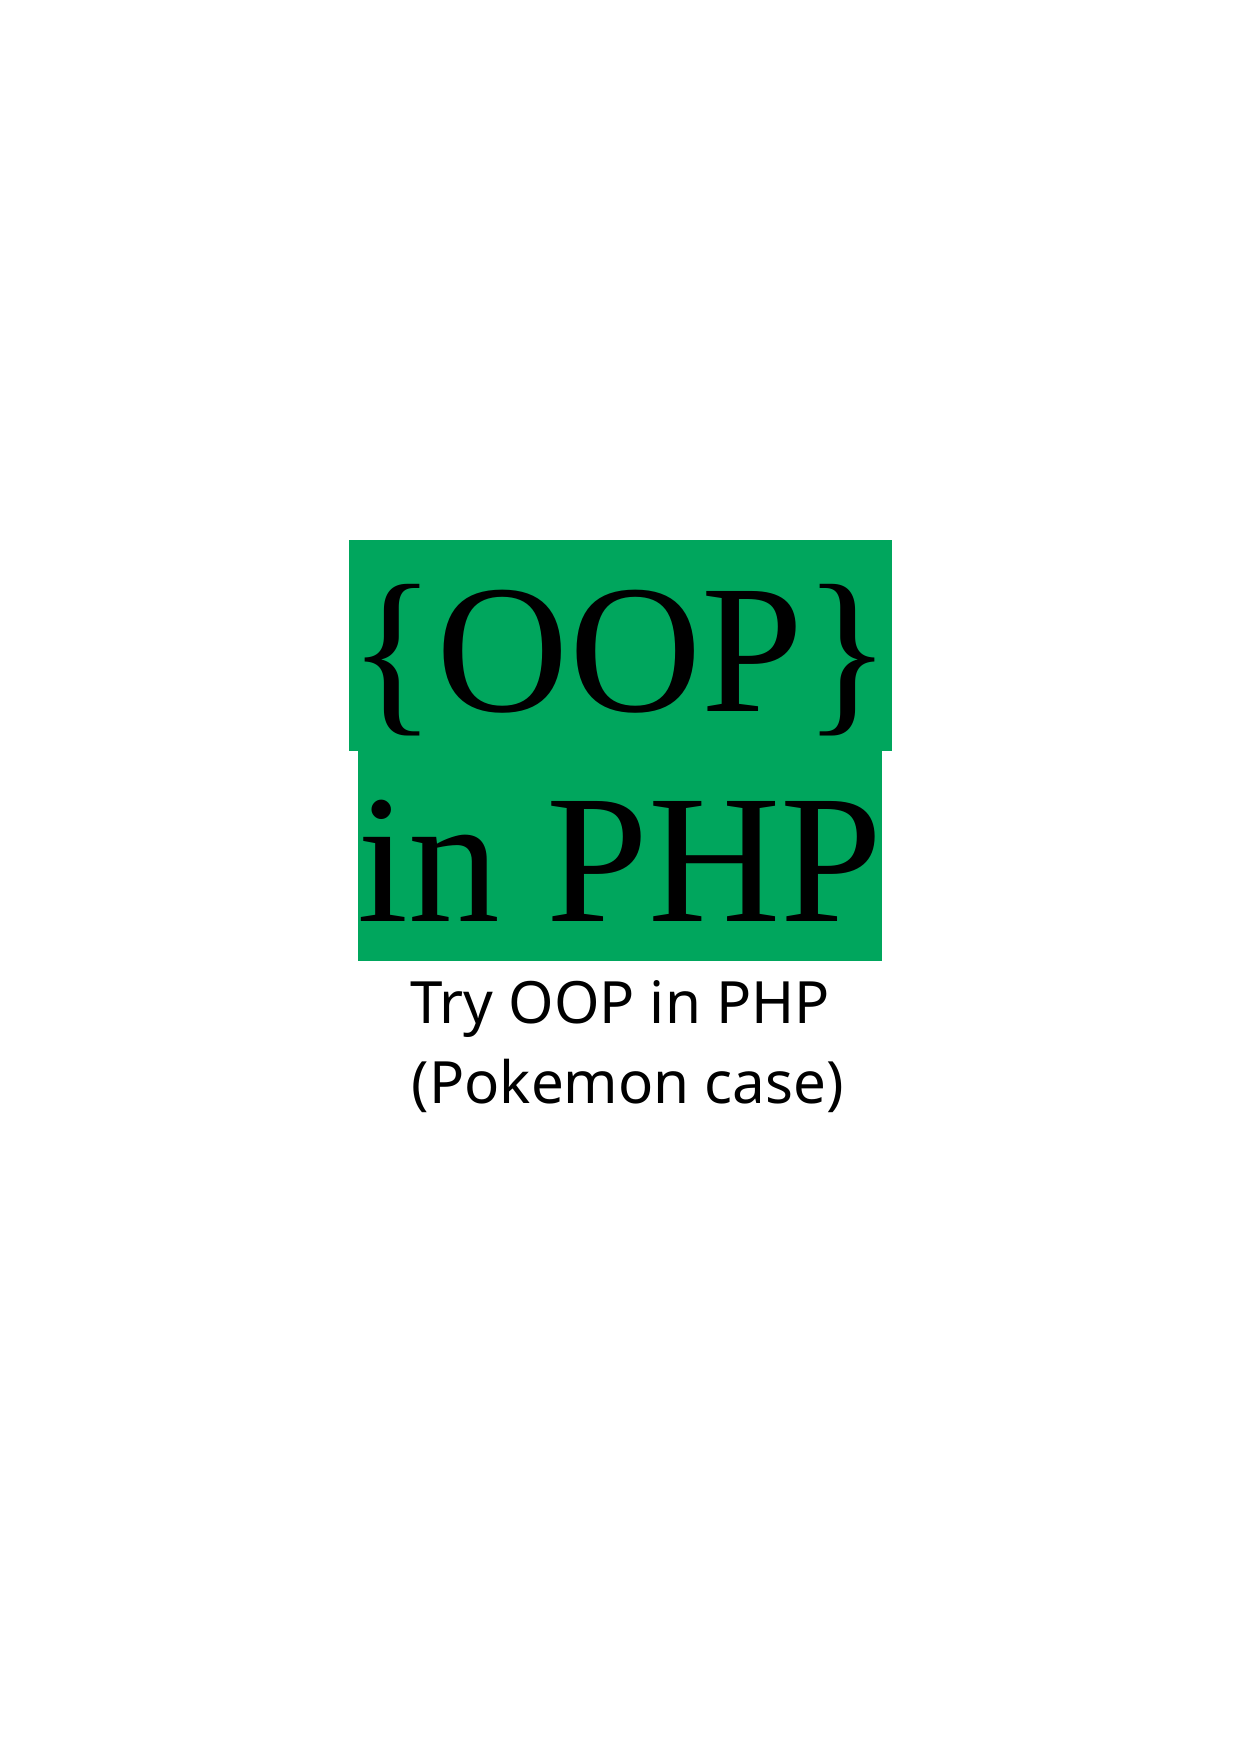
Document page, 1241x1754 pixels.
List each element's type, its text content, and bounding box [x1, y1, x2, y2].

text Try OOP in PHP [118, 961, 1122, 1041]
text {OOP} [118, 540, 1122, 751]
text (Pokemon case) [118, 1041, 1122, 1120]
text in PHP [118, 751, 1122, 961]
